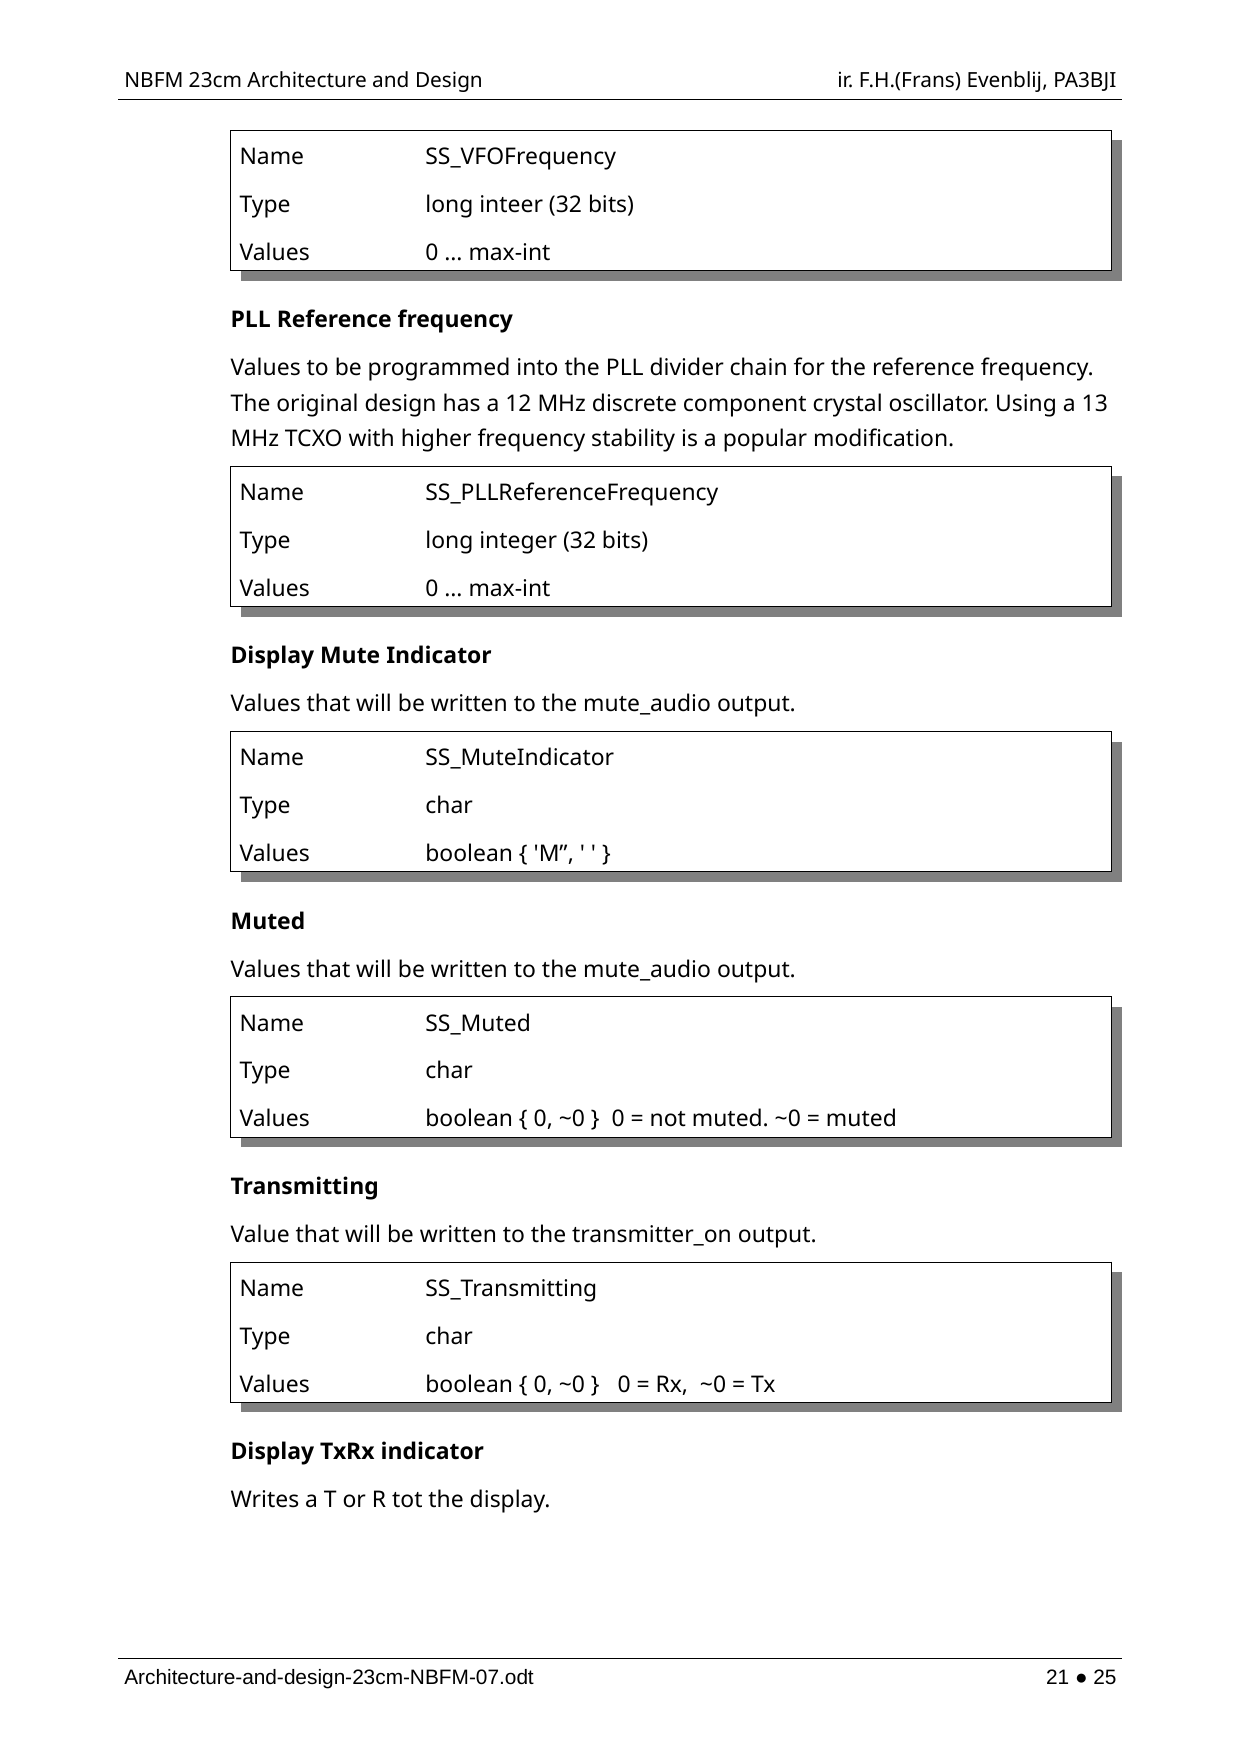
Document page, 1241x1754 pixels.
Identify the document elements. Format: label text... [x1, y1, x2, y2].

text Values boolean { 0, ~0 } 0 = Rx, ~0 = Tx [231, 1357, 1111, 1402]
text Type char [231, 1044, 1111, 1086]
text PLL Reference frequency [230, 299, 1122, 335]
text Name SS_MuteIndicator [231, 732, 1111, 773]
text Values 0 … max-int [231, 562, 1111, 606]
text Value that will be written to the transmitter_on output. [230, 1214, 1122, 1249]
text Name SS_PLLReferenceFrequency [231, 467, 1111, 507]
text Type long inteer (32 bits) [231, 178, 1111, 219]
text Values 0 … max-int [231, 226, 1111, 270]
text Type char [231, 1309, 1111, 1351]
text Writes a T or R tot the display. [230, 1479, 1122, 1514]
text Type long integer (32 bits) [231, 514, 1111, 555]
text Type char [231, 779, 1111, 821]
text Muted [230, 901, 1122, 936]
text Display TxRx indicator [230, 1431, 1122, 1466]
text Display Mute Indicator [230, 635, 1122, 671]
text Values that will be written to the mute_audio output. [230, 683, 1122, 719]
text Name SS_Transmitting [231, 1263, 1111, 1303]
text Transmitting [230, 1166, 1122, 1201]
text Values that will be written to the mute_audio output. [230, 948, 1122, 984]
text Name SS_Muted [231, 997, 1111, 1038]
text Values boolean { 'M”, ' ' } [231, 827, 1111, 871]
text Values to be programmed into the PLL divider chain for the reference frequency. The original design has a 12 MHz discrete component crystal oscillator. Using a 13 MHz TCXO with higher frequency stability is a popular modification. [230, 347, 1122, 453]
text Values boolean { 0, ~0 } 0 = not muted. ~0 = muted [231, 1092, 1111, 1137]
text Name SS_VFOFrequency [231, 131, 1111, 171]
